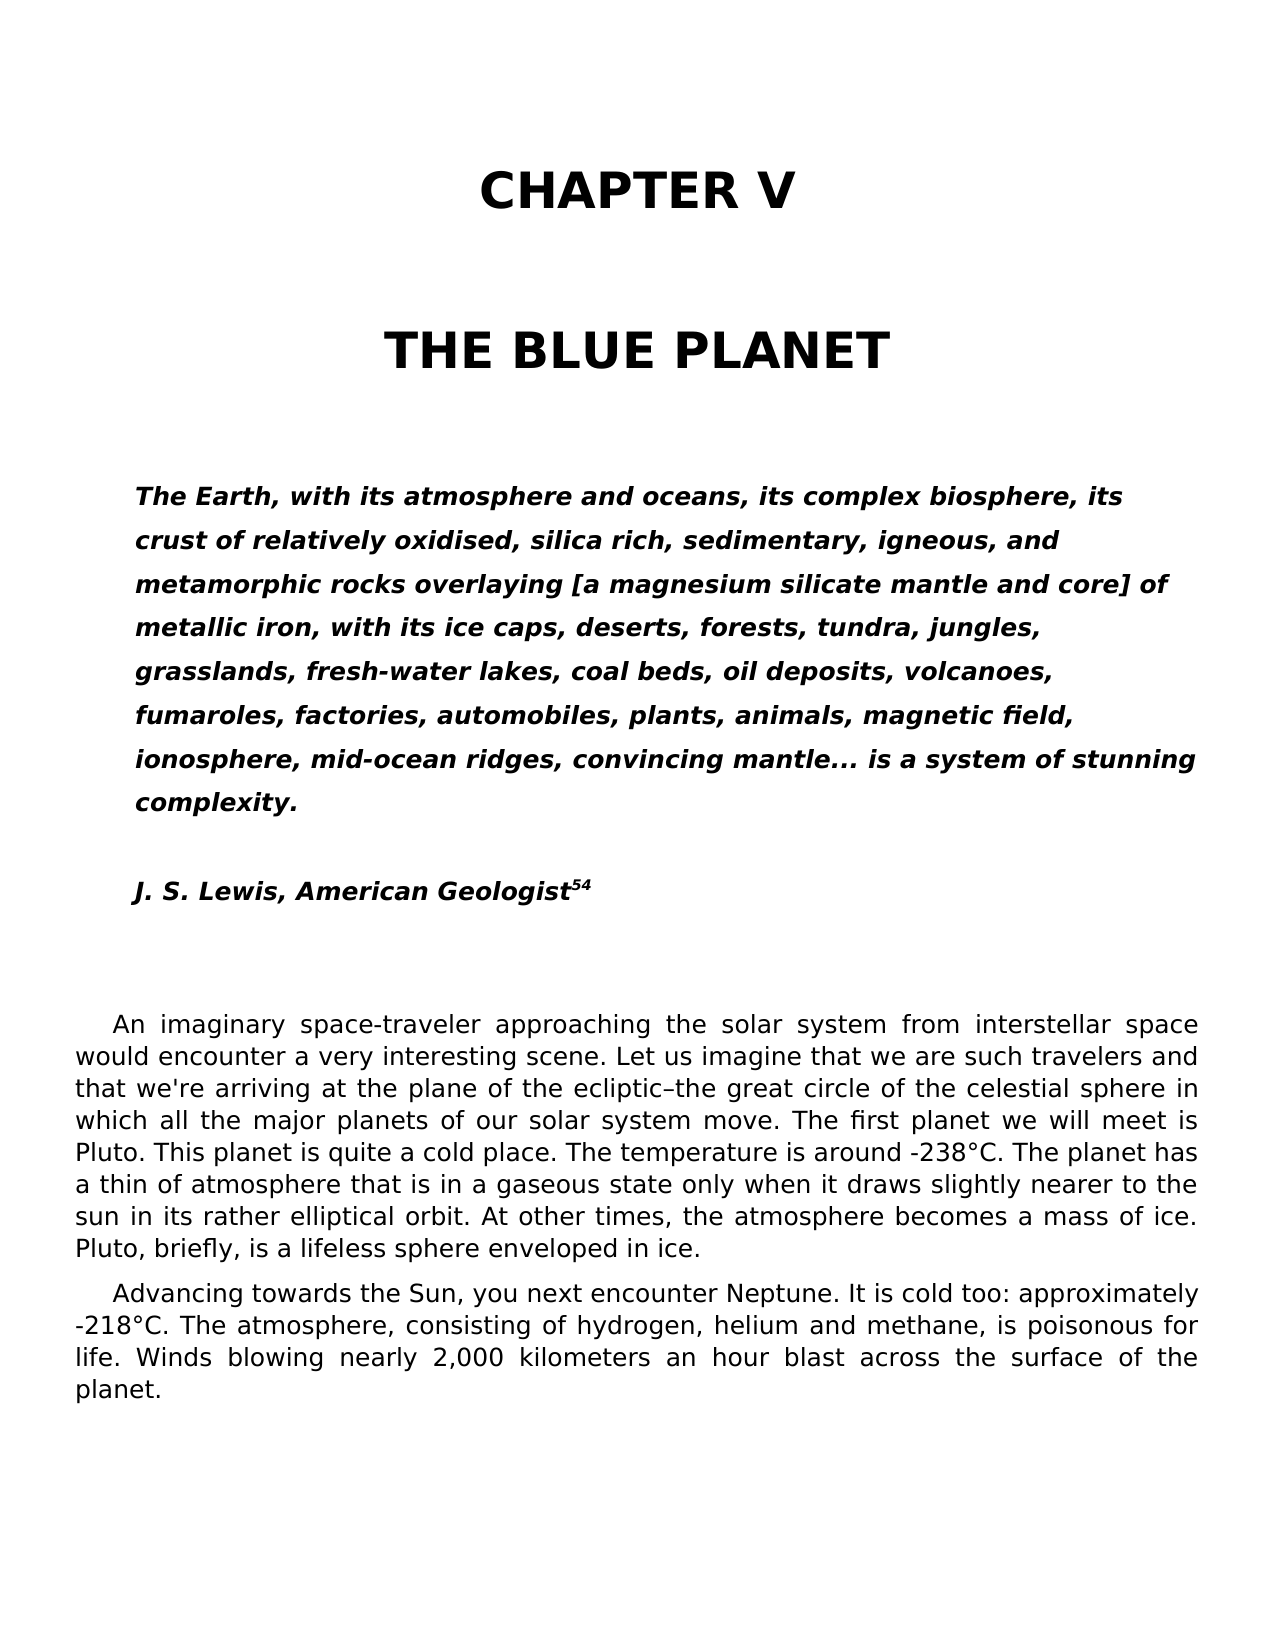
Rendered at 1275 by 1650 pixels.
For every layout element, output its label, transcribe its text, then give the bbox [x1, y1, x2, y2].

text Advancing towards the Sun, you next encounter Neptune. It is cold too: approximately -218°C. The atmosphere, consisting of hydrogen, helium and methane, is poisonous for life. Winds blowing nearly 2,000 kilometers an hour blast across the surface of the planet. [75, 1279, 1200, 1404]
text J. S. Lewis, American Geologist54 [135, 877, 1200, 906]
text An imaginary space-traveler approaching the solar system from interstellar space would encounter a very interesting scene. Let us imagine that we are such travelers and that we're arriving at the plane of the ecliptic–the great circle of the celestial sphere in which all the major planets of our solar system move. The first planet we will meet is Pluto. This planet is quite a cold place. The temperature is around -238°C. The planet has a thin of atmosphere that is in a gaseous state only when it draws slightly nearer to the sun in its rather elliptical orbit. At other times, the atmosphere becomes a mass of ice. Pluto, briefly, is a lifeless sphere enveloped in ice. [75, 1010, 1200, 1263]
subtitle THE BLUE PLANET [75, 322, 1200, 381]
subtitle CHAPTER V [75, 162, 1200, 221]
text The Earth, with its atmosphere and oceans, its complex biosphere, its crust of relatively oxidised, silica rich, sedimentary, igneous, and metamorphic rocks overlaying [a magnesium silicate mantle and core] of metallic iron, with its ice caps, deserts, forests, tundra, jungles, grasslands, fresh-water lakes, coal beds, oil deposits, volcanoes, fumaroles, factories, automobiles, plants, animals, magnetic field, ionosphere, mid-ocean ridges, convincing mantle... is a system of stunning complexity. [135, 482, 1200, 818]
